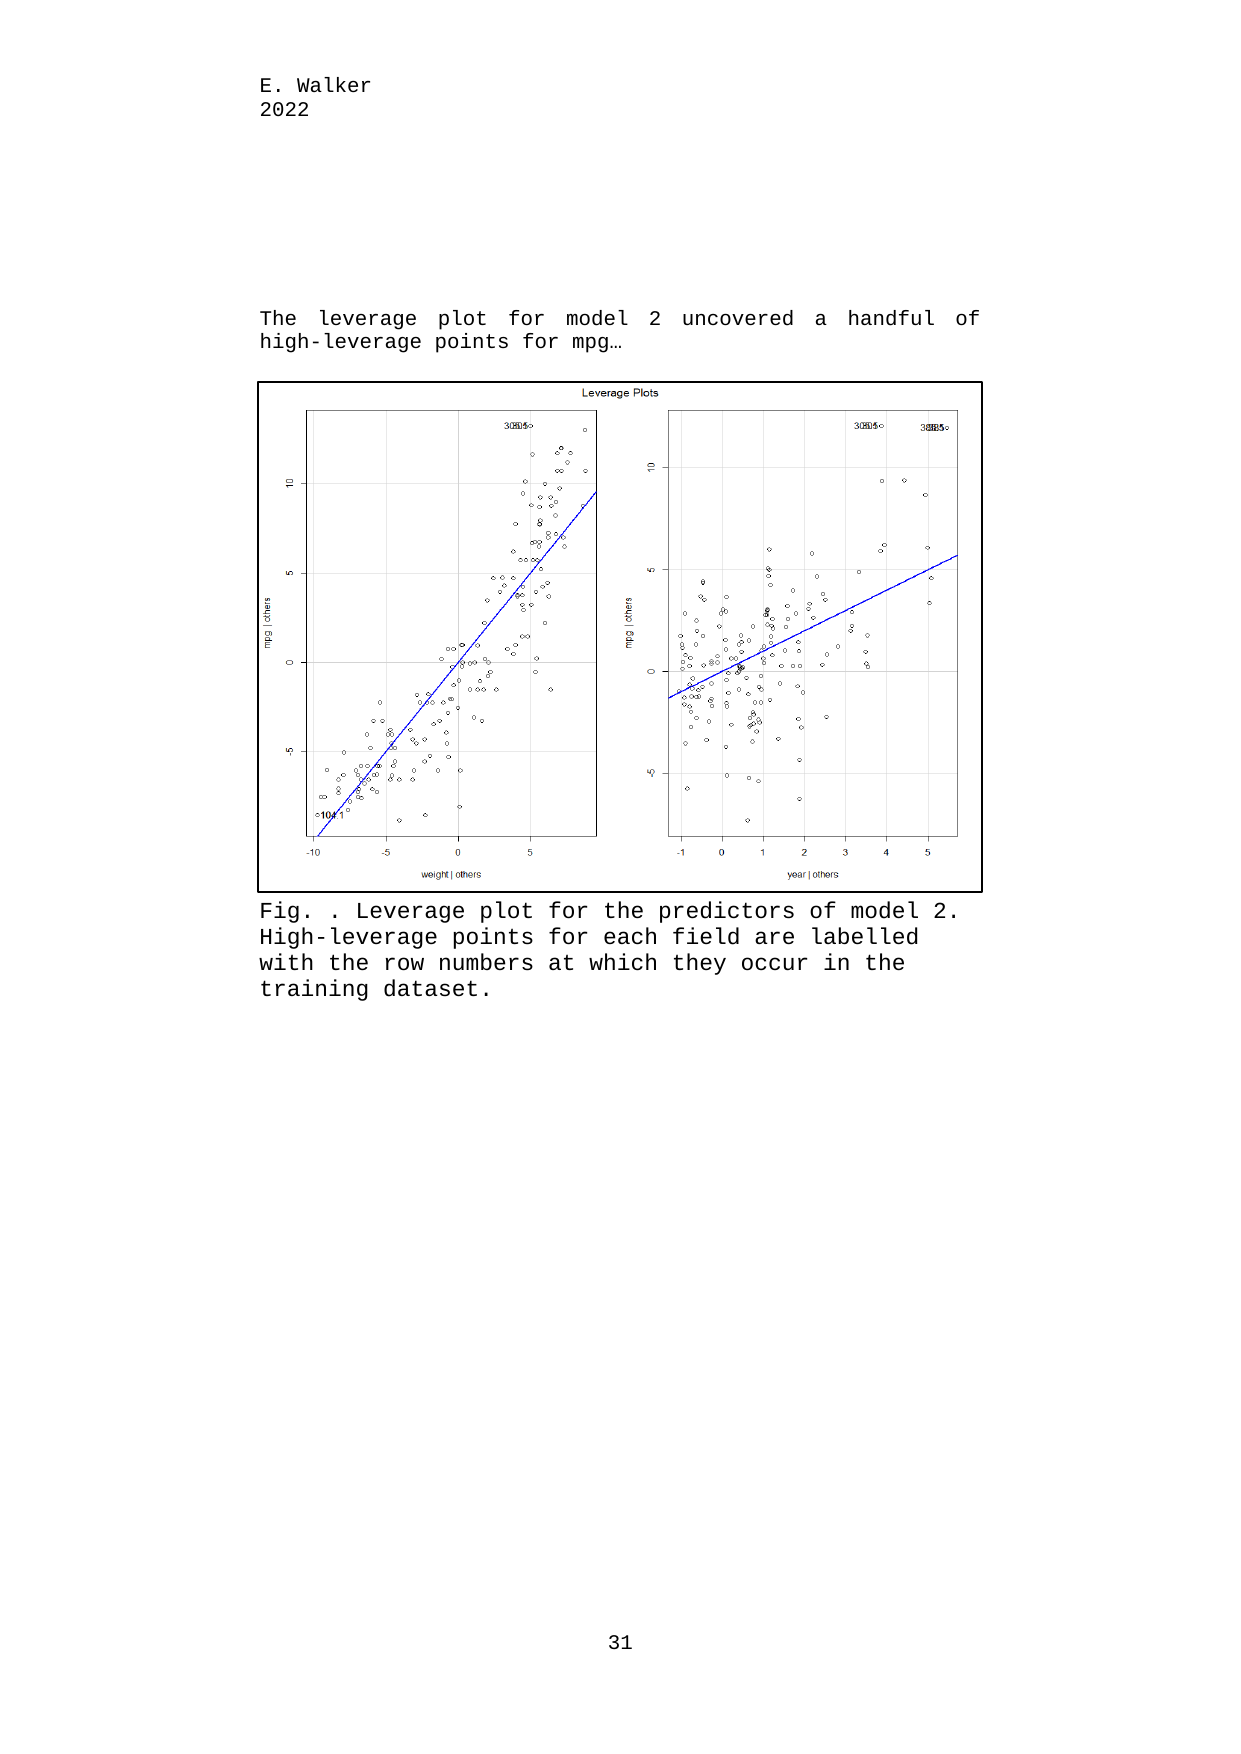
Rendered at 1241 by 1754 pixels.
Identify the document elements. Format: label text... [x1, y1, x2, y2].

text The leverage plot for model 2 uncovered a handful of high-leverage points for mpg… [259, 308, 981, 355]
picture [259, 383, 981, 891]
